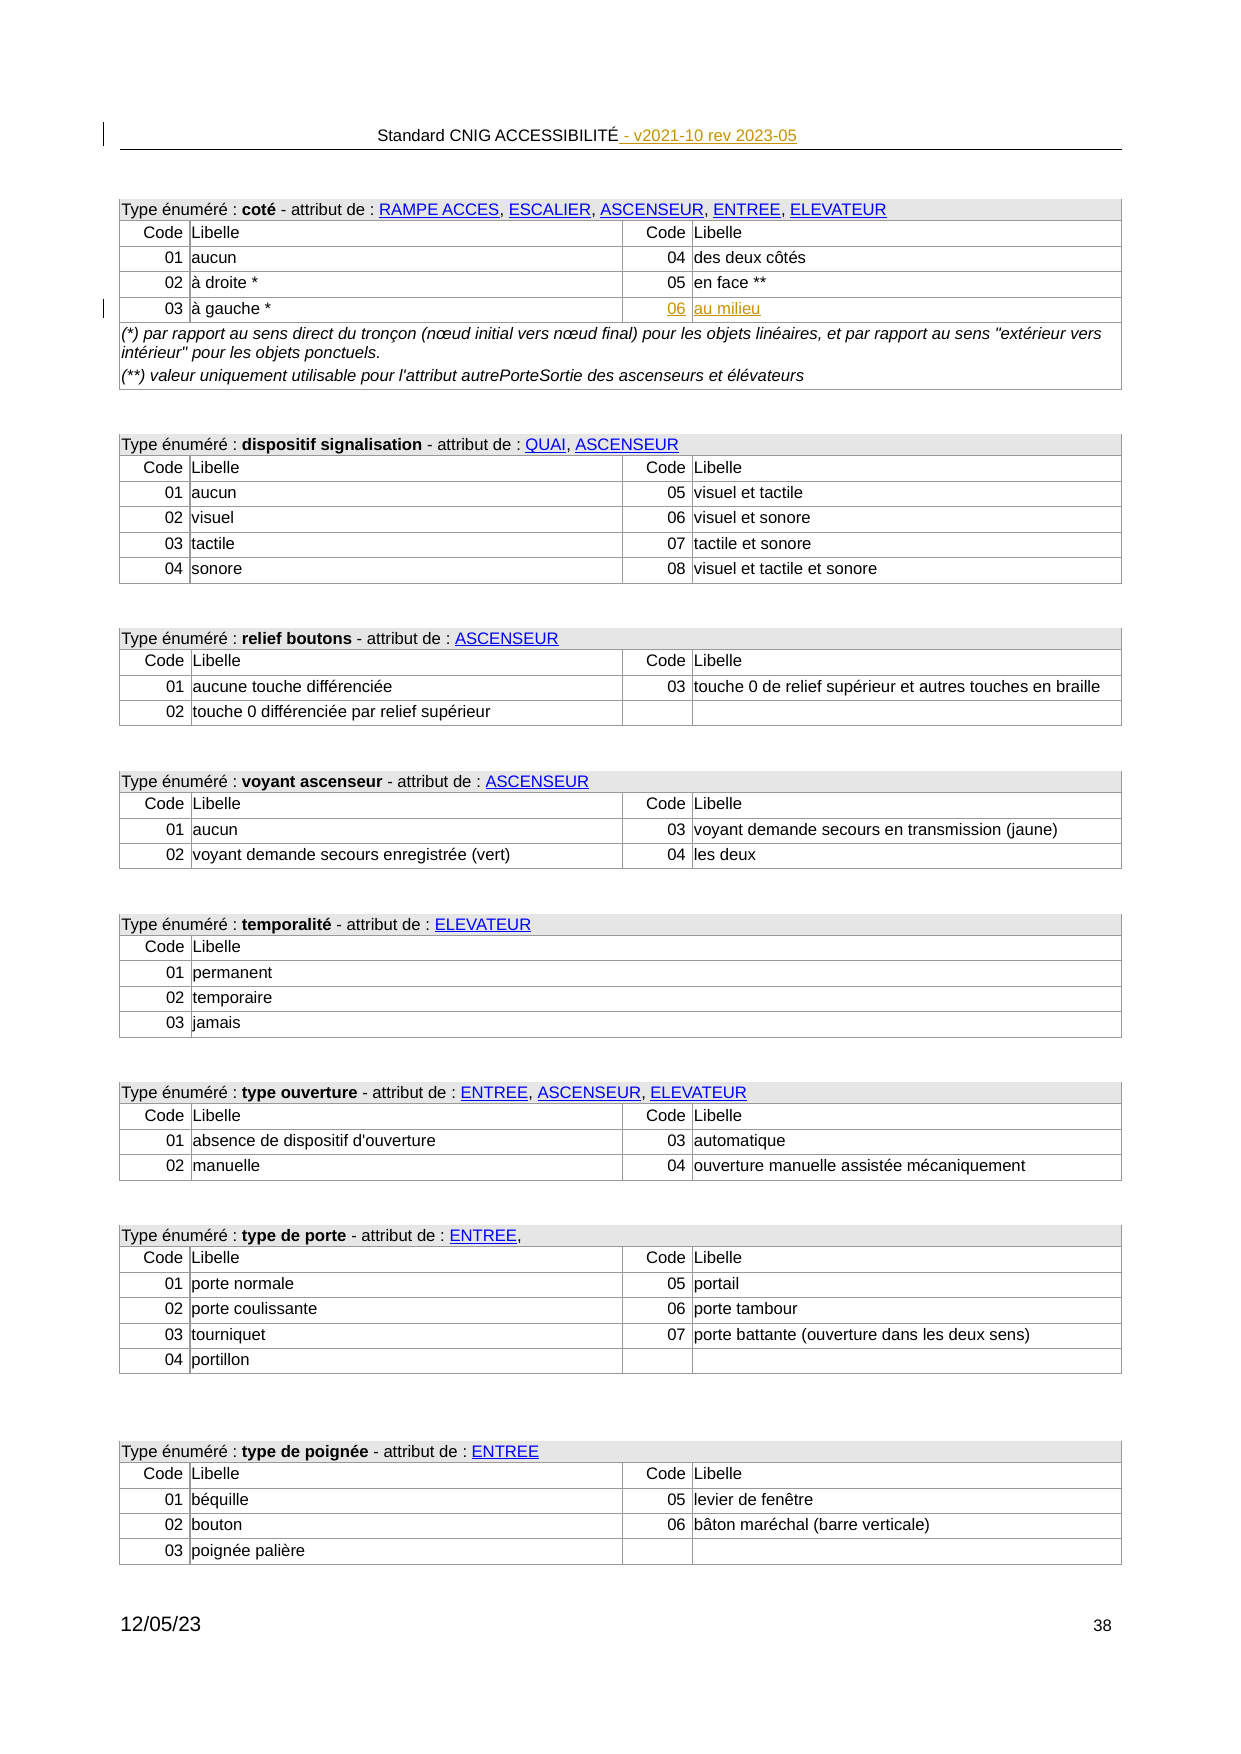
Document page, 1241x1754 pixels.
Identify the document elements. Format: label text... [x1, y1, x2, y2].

table_cell à droite * [191, 272, 622, 297]
table_cell Libelle [191, 456, 622, 481]
table_cell voyant demande secours en transmission (jaune) [693, 819, 1121, 843]
table_cell 03 [120, 1324, 189, 1348]
table_cell 01 [120, 819, 191, 843]
table_cell Code [623, 1247, 692, 1272]
table_cell poignée palière [191, 1539, 622, 1564]
table_cell jamais [192, 1012, 1121, 1037]
table_cell 01 [120, 1273, 189, 1297]
table_cell Libelle [693, 1247, 1121, 1272]
table_cell 02 [120, 1514, 189, 1538]
table_cell Code [120, 456, 189, 481]
table_cell 06 [623, 298, 692, 322]
table_cell visuel et sonore [693, 507, 1121, 532]
table_cell bâton maréchal (barre verticale) [693, 1514, 1121, 1538]
table_cell porte tambour [693, 1298, 1121, 1322]
table_cell 06 [623, 1514, 692, 1538]
table_cell Code [623, 1463, 692, 1487]
table_cell tactile et sonore [693, 533, 1121, 557]
table_cell 06 [623, 507, 692, 532]
table_cell Code [623, 793, 692, 817]
table_header Type énuméré : type de porte - attribut de : ENTREE, [120, 1225, 1121, 1246]
table_cell Libelle [192, 1104, 622, 1129]
table_cell 02 [120, 1155, 191, 1179]
table_header Type énuméré : voyant ascenseur - attribut de : ASCENSEUR [120, 771, 1121, 792]
table_cell [693, 1539, 1121, 1564]
table_cell Libelle [693, 1463, 1121, 1487]
table_cell 03 [623, 676, 692, 700]
table_cell 04 [120, 1349, 189, 1373]
table_cell 05 [623, 1489, 692, 1513]
table_cell manuelle [192, 1155, 622, 1179]
table_cell visuel et tactile [693, 482, 1121, 506]
table_cell béquille [191, 1489, 622, 1513]
table_header Type énuméré : type de poignée - attribut de : ENTREE [120, 1441, 1121, 1462]
table_cell portail [693, 1273, 1121, 1297]
table_header Type énuméré : relief boutons - attribut de : ASCENSEUR [120, 628, 1121, 649]
table_cell Code [623, 221, 692, 246]
table_header Type énuméré : coté - attribut de : RAMPE ACCES, ESCALIER, ASCENSEUR, ENTREE, ELEVATEUR [120, 199, 1121, 220]
table_cell 08 [623, 558, 692, 582]
table_cell Libelle [693, 650, 1121, 674]
table_cell Libelle [693, 456, 1121, 481]
table_cell visuel et tactile et sonore [693, 558, 1121, 582]
table_cell en face ** [693, 272, 1121, 297]
table_cell absence de dispositif d'ouverture [192, 1130, 622, 1154]
table_cell Code [120, 793, 191, 817]
table_cell 03 [120, 533, 189, 557]
table_cell Code [623, 1104, 692, 1129]
table_cell Libelle [693, 793, 1121, 817]
table_cell 01 [120, 1489, 189, 1513]
table_cell 01 [120, 961, 191, 986]
table_header Type énuméré : type ouverture - attribut de : ENTREE, ASCENSEUR, ELEVATEUR [120, 1082, 1121, 1103]
table_cell Code [120, 221, 189, 246]
table_cell 02 [120, 272, 189, 297]
table_cell porte normale [191, 1273, 622, 1297]
table_cell bouton [191, 1514, 622, 1538]
table_cell tourniquet [191, 1324, 622, 1348]
table_cell porte battante (ouverture dans les deux sens) [693, 1324, 1121, 1348]
table_cell Libelle [693, 221, 1121, 246]
table_cell voyant demande secours enregistrée (vert) [192, 844, 622, 868]
table_cell 03 [623, 819, 692, 843]
table_cell 06 [623, 1298, 692, 1322]
table_cell 01 [120, 247, 189, 271]
table_cell 04 [623, 1155, 692, 1179]
table_cell 01 [120, 1130, 191, 1154]
table_cell [623, 1349, 692, 1373]
table_cell à gauche * [191, 298, 622, 322]
table_cell Code [623, 456, 692, 481]
table_cell 04 [623, 844, 692, 868]
table_cell aucune touche différenciée [192, 676, 622, 700]
table_cell 04 [623, 247, 692, 271]
table_header Type énuméré : temporalité - attribut de : ELEVATEUR [120, 914, 1121, 935]
table_cell Code [120, 1247, 189, 1272]
table_cell aucun [191, 247, 622, 271]
table_cell Libelle [192, 936, 1121, 960]
table_cell au milieu [693, 298, 1121, 322]
table_cell [623, 1539, 692, 1564]
table_cell Code [120, 1463, 189, 1487]
table_cell levier de fenêtre [693, 1489, 1121, 1513]
table_cell ouverture manuelle assistée mécaniquement [693, 1155, 1121, 1179]
table_cell Libelle [191, 1463, 622, 1487]
table_cell 02 [120, 701, 191, 725]
table_cell Libelle [191, 1247, 622, 1272]
table_cell 03 [120, 298, 189, 322]
table_cell 03 [623, 1130, 692, 1154]
table_cell Code [120, 650, 191, 674]
table_cell Code [120, 1104, 191, 1129]
table_cell Libelle [192, 650, 622, 674]
table_cell portillon [191, 1349, 622, 1373]
table_cell Code [623, 650, 692, 674]
table_cell automatique [693, 1130, 1121, 1154]
table_cell porte coulissante [191, 1298, 622, 1322]
table_cell [693, 1349, 1121, 1373]
table_cell tactile [191, 533, 622, 557]
table_cell (*) par rapport au sens direct du tronçon (nœud initial vers nœud final) pour les objets linéaires, et par rapport au sens "extérieur vers intérieur" pour les objets ponctuels. (**) valeur uniquement utilisable pour l'attribut autrePorteSortie des ascenseurs et élévateurs [120, 323, 1121, 389]
table_cell 05 [623, 272, 692, 297]
table_cell sonore [191, 558, 622, 582]
table_cell visuel [191, 507, 622, 532]
table_cell 01 [120, 676, 191, 700]
table_cell Code [120, 936, 191, 960]
table_cell 01 [120, 482, 189, 506]
table_cell 02 [120, 844, 191, 868]
table_cell Libelle [693, 1104, 1121, 1129]
table_header Type énuméré : dispositif signalisation - attribut de : QUAI, ASCENSEUR [120, 434, 1121, 455]
table_cell touche 0 différenciée par relief supérieur [192, 701, 622, 725]
table_cell 02 [120, 1298, 189, 1322]
table_cell 02 [120, 507, 189, 532]
table_cell 05 [623, 482, 692, 506]
table_cell les deux [693, 844, 1121, 868]
table_cell aucun [192, 819, 622, 843]
table_cell 05 [623, 1273, 692, 1297]
table_cell aucun [191, 482, 622, 506]
table_cell des deux côtés [693, 247, 1121, 271]
table_cell 07 [623, 533, 692, 557]
table_cell [693, 701, 1121, 725]
table_cell touche 0 de relief supérieur et autres touches en braille [693, 676, 1121, 700]
table_cell permanent [192, 961, 1121, 986]
table_cell [623, 701, 692, 725]
table_cell 04 [120, 558, 189, 582]
table_cell 03 [120, 1539, 189, 1564]
table_cell temporaire [192, 987, 1121, 1011]
table_cell Libelle [192, 793, 622, 817]
table_cell 03 [120, 1012, 191, 1037]
table_cell Libelle [191, 221, 622, 246]
table_cell 02 [120, 987, 191, 1011]
table_cell 07 [623, 1324, 692, 1348]
